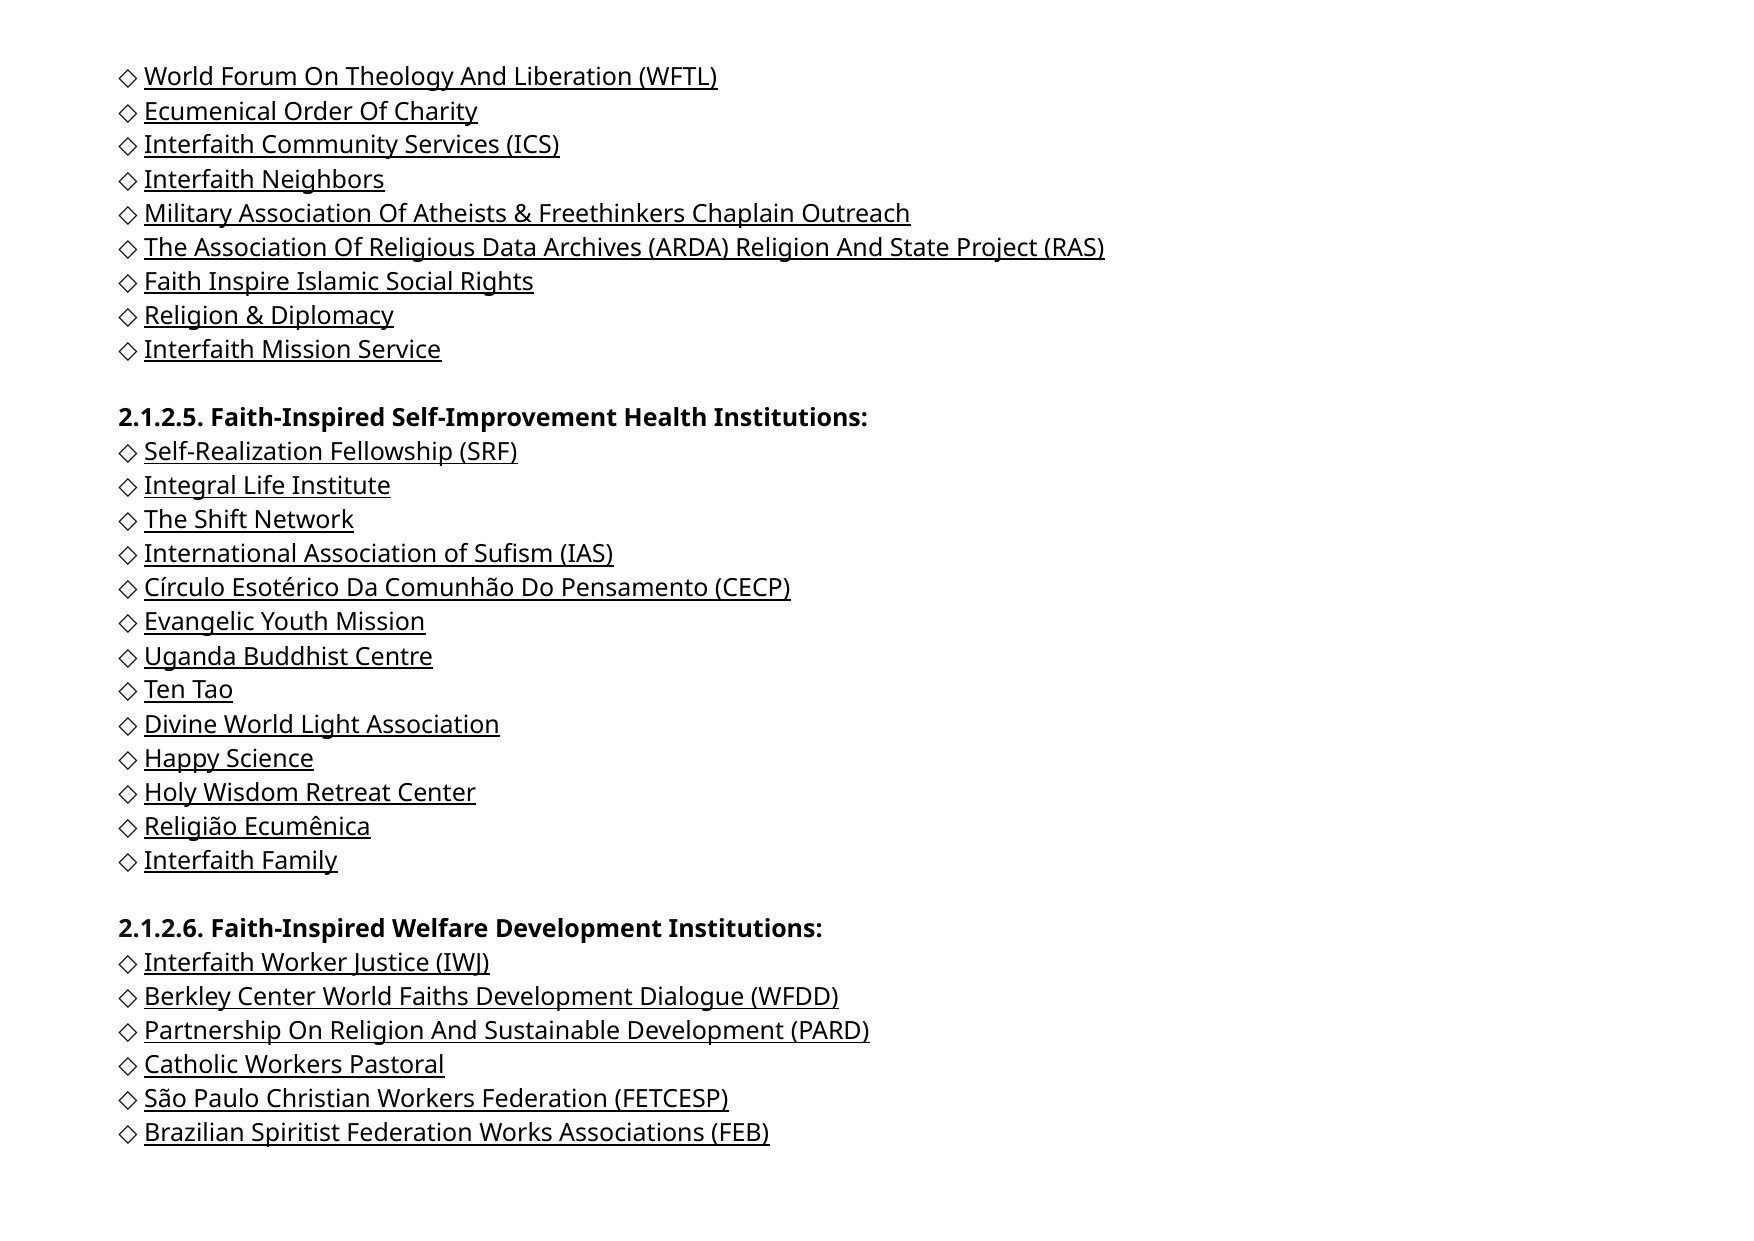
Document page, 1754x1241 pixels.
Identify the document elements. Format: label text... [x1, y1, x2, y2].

text ◇ Ecumenical Order Of Charity [118, 93, 1695, 127]
text ◇ Military Association Of Atheists & Freethinkers Chaplain Outreach [118, 195, 1695, 229]
text ◇ Interfaith Worker Justice (IWJ) [118, 945, 1695, 979]
text ◇ Interfaith Neighbors [118, 161, 1695, 195]
text ◇ Uganda Buddhist Centre [118, 638, 1695, 672]
text ◇ Interfaith Community Services (ICS) [118, 127, 1695, 161]
text ◇ World Forum On Theology And Liberation (WFTL) [118, 59, 1695, 93]
text ◇ Ten Tao [118, 672, 1695, 706]
text ◇ Faith Inspire Islamic Social Rights [118, 263, 1695, 297]
text ◇ Catholic Workers Pastoral [118, 1047, 1695, 1081]
text ◇ Holy Wisdom Retreat Center [118, 774, 1695, 808]
text ◇ Interfaith Family [118, 842, 1695, 877]
text ◇ Brazilian Spiritist Federation Works Associations (FEB) [118, 1115, 1695, 1149]
text ◇ Berkley Center World Faiths Development Dialogue (WFDD) [118, 979, 1695, 1013]
text ◇ Religion & Diplomacy [118, 297, 1695, 332]
text 2.1.2.5. Faith-Inspired Self-Improvement Health Institutions: [118, 400, 1695, 434]
text ◇ The Shift Network [118, 502, 1695, 536]
text ◇ Happy Science [118, 740, 1695, 774]
text ◇ Evangelic Youth Mission [118, 604, 1695, 638]
text ◇ Divine World Light Association [118, 706, 1695, 740]
text ◇ Religião Ecumênica [118, 808, 1695, 842]
text ◇ Self-Realization Fellowship (SRF) [118, 434, 1695, 468]
text ◇ The Association Of Religious Data Archives (ARDA) Religion And State Project (RAS) [118, 229, 1695, 263]
text ◇ Integral Life Institute [118, 468, 1695, 502]
text ◇ Círculo Esotérico Da Comunhão Do Pensamento (CECP) [118, 570, 1695, 604]
text 2.1.2.6. Faith-Inspired Welfare Development Institutions: [118, 911, 1695, 945]
text ◇ São Paulo Christian Workers Federation (FETCESP) [118, 1081, 1695, 1115]
text ◇ Interfaith Mission Service [118, 332, 1695, 366]
text ◇ Partnership On Religion And Sustainable Development (PARD) [118, 1013, 1695, 1047]
text ◇ International Association of Sufism (IAS) [118, 536, 1695, 570]
